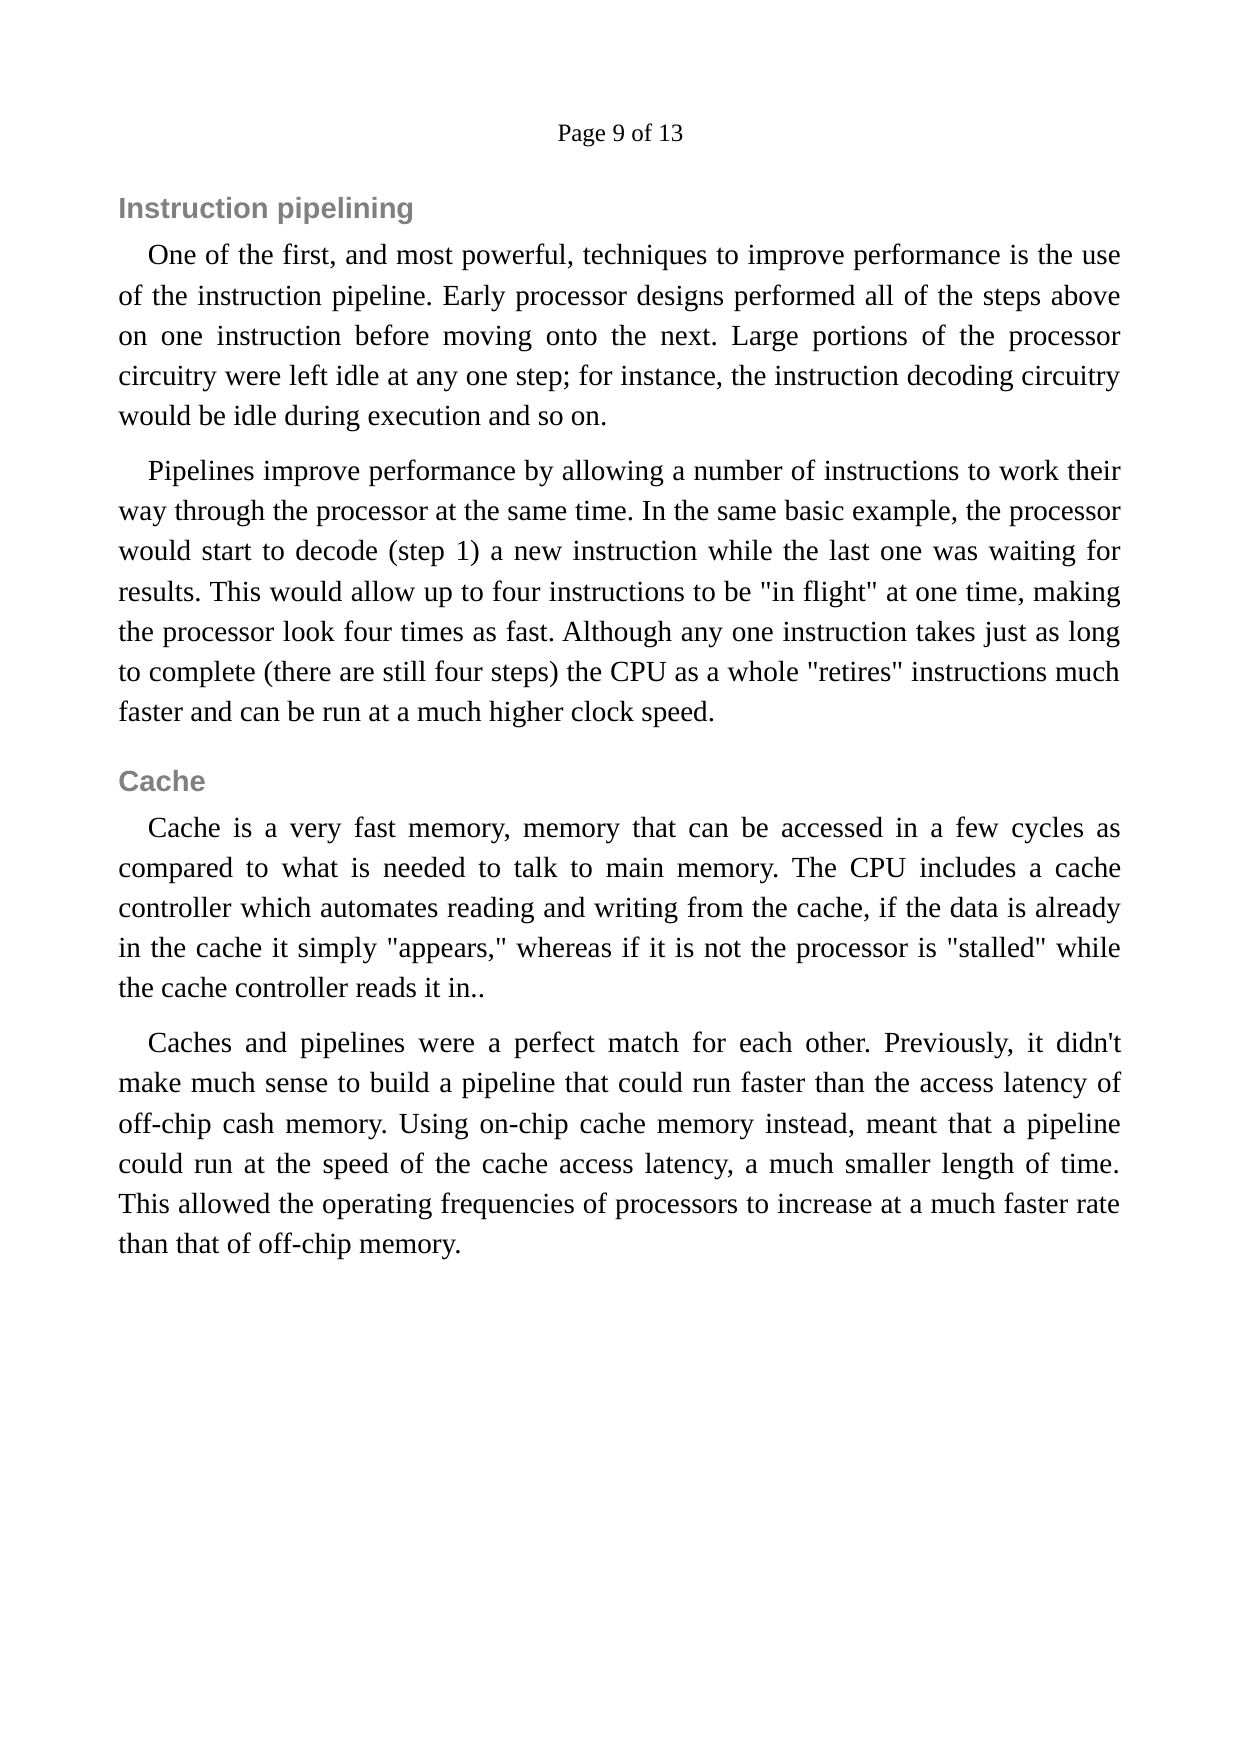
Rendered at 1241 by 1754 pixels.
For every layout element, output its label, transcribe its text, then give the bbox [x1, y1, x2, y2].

text Caches and pipelines were a perfect match for each other. Previously, it didn't make much sense to build a pipeline that could run faster than the access latency of off-chip cash memory. Using on-chip cache memory instead, meant that a pipeline could run at the speed of the cache access latency, a much smaller length of time. This allowed the operating frequencies of processors to increase at a much faster rate than that of off-chip memory. [118, 1025, 1122, 1260]
subtitle Cache [118, 764, 1122, 797]
text Pipelines improve performance by allowing a number of instructions to work their way through the processor at the same time. In the same basic example, the processor would start to decode (step 1) a new instruction while the last one was waiting for results. This would allow up to four instructions to be "in flight" at one time, making the processor look four times as fast. Although any one instruction takes just as long to complete (there are still four steps) the CPU as a whole "retires" instructions much faster and can be run at a much higher clock speed. [118, 453, 1122, 728]
text Cache is a very fast memory, memory that can be accessed in a few cycles as compared to what is needed to talk to main memory. The CPU includes a cache controller which automates reading and writing from the cache, if the data is already in the cache it simply "appears," whereas if it is not the processor is "stalled" while the cache controller reads it in.. [118, 810, 1122, 1004]
text One of the first, and most powerful, techniques to improve performance is the use of the instruction pipeline. Early processor designs performed all of the steps above on one instruction before moving onto the next. Large portions of the processor circuitry were left idle at any one step; for instance, the instruction decoding circuitry would be idle during execution and so on. [118, 237, 1122, 432]
subtitle Instruction pipelining [118, 191, 1122, 225]
